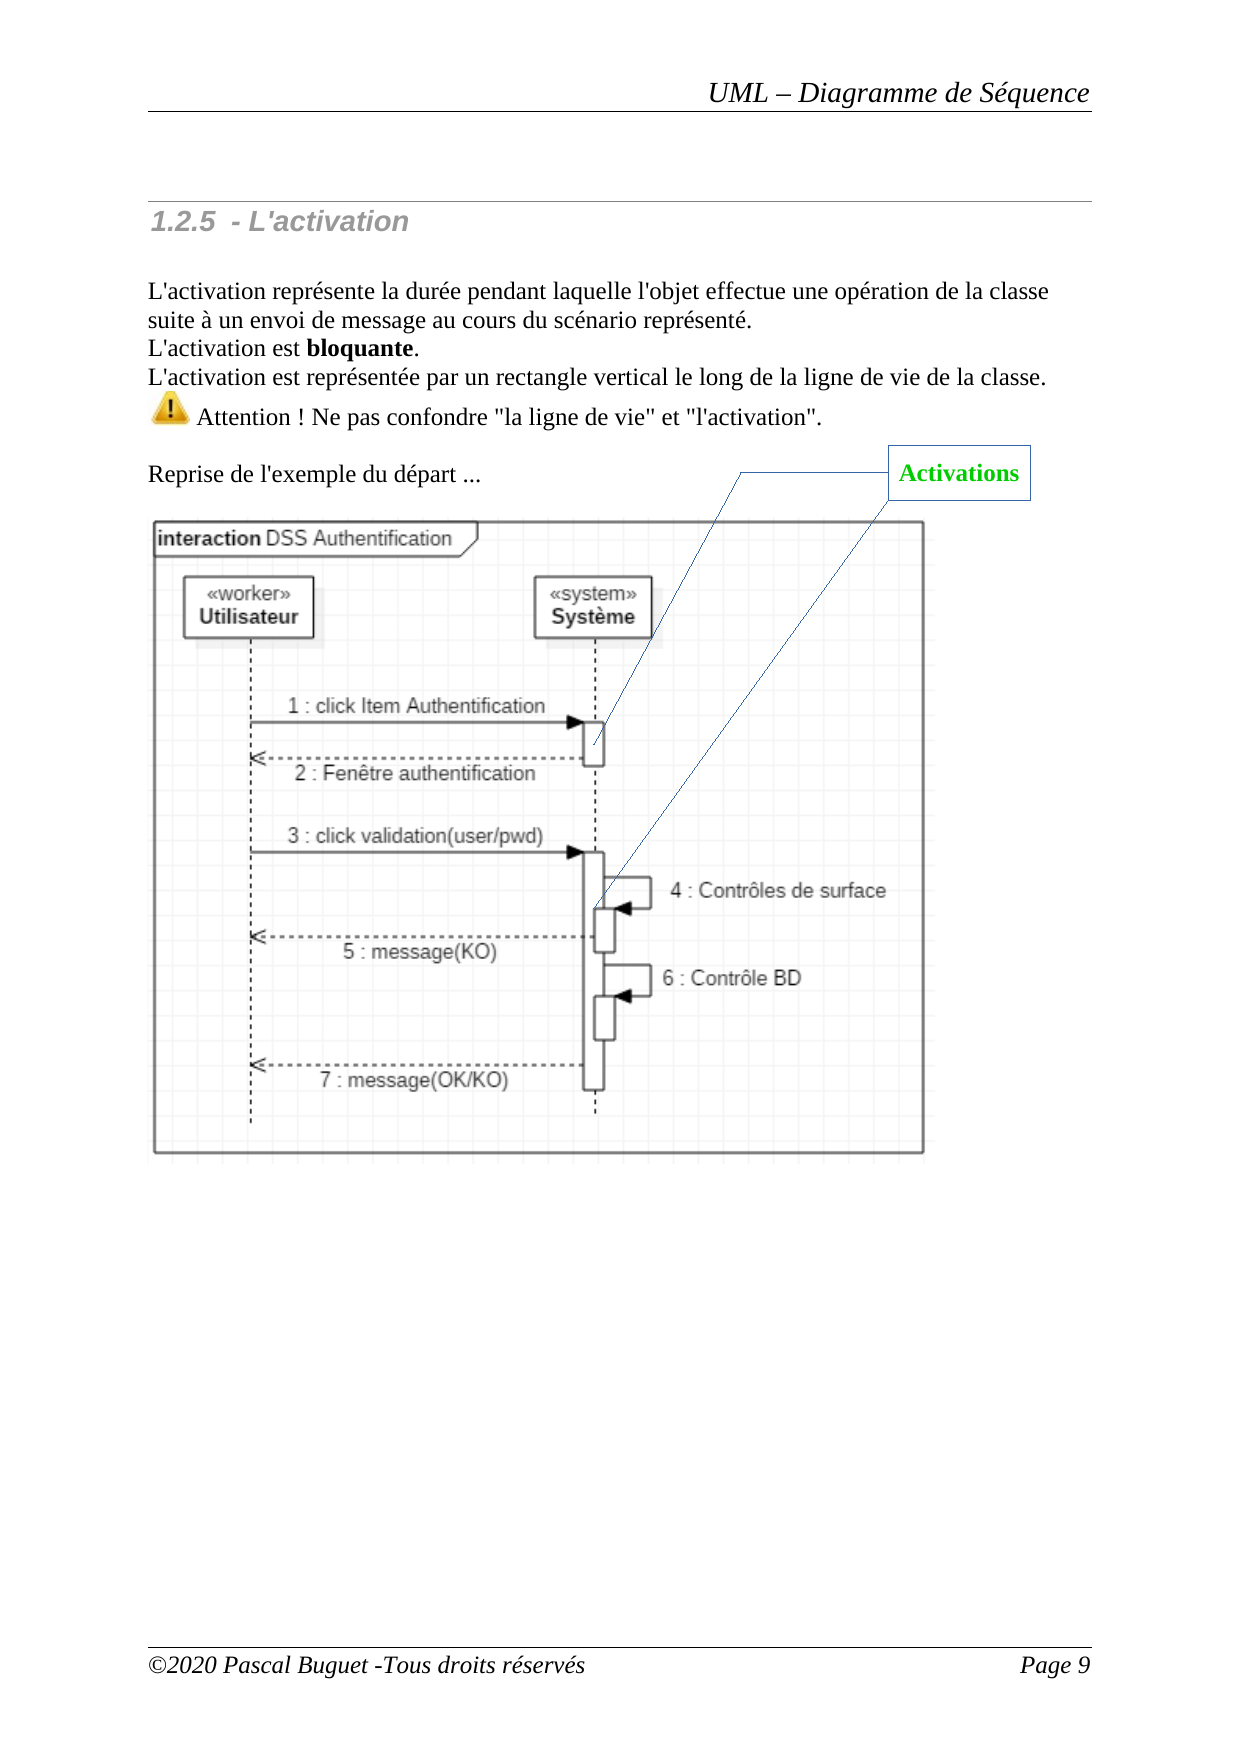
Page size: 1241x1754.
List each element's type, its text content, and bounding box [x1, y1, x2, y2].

text Attention ! Ne pas confondre "la ligne de vie" et "l'activation". [148, 391, 1092, 431]
text L'activation est bloquante. [148, 333, 1092, 362]
text Reprise de l'exemple du départ ... [148, 459, 888, 488]
picture [147, 391, 190, 426]
subtitle - L'activation [148, 202, 1092, 241]
text Reprise de l'exemple du départ ... [889, 459, 1030, 488]
text L'activation représente la durée pendant laquelle l'objet effectue une opération de la classe suite à un envoi de message au cours du scénario représenté. [148, 276, 1092, 333]
text L'activation est représentée par un rectangle vertical le long de la ligne de vie de la classe. [148, 362, 1092, 391]
picture [147, 517, 936, 1164]
text Reprise de l'exemple du départ ... [1031, 459, 1092, 488]
